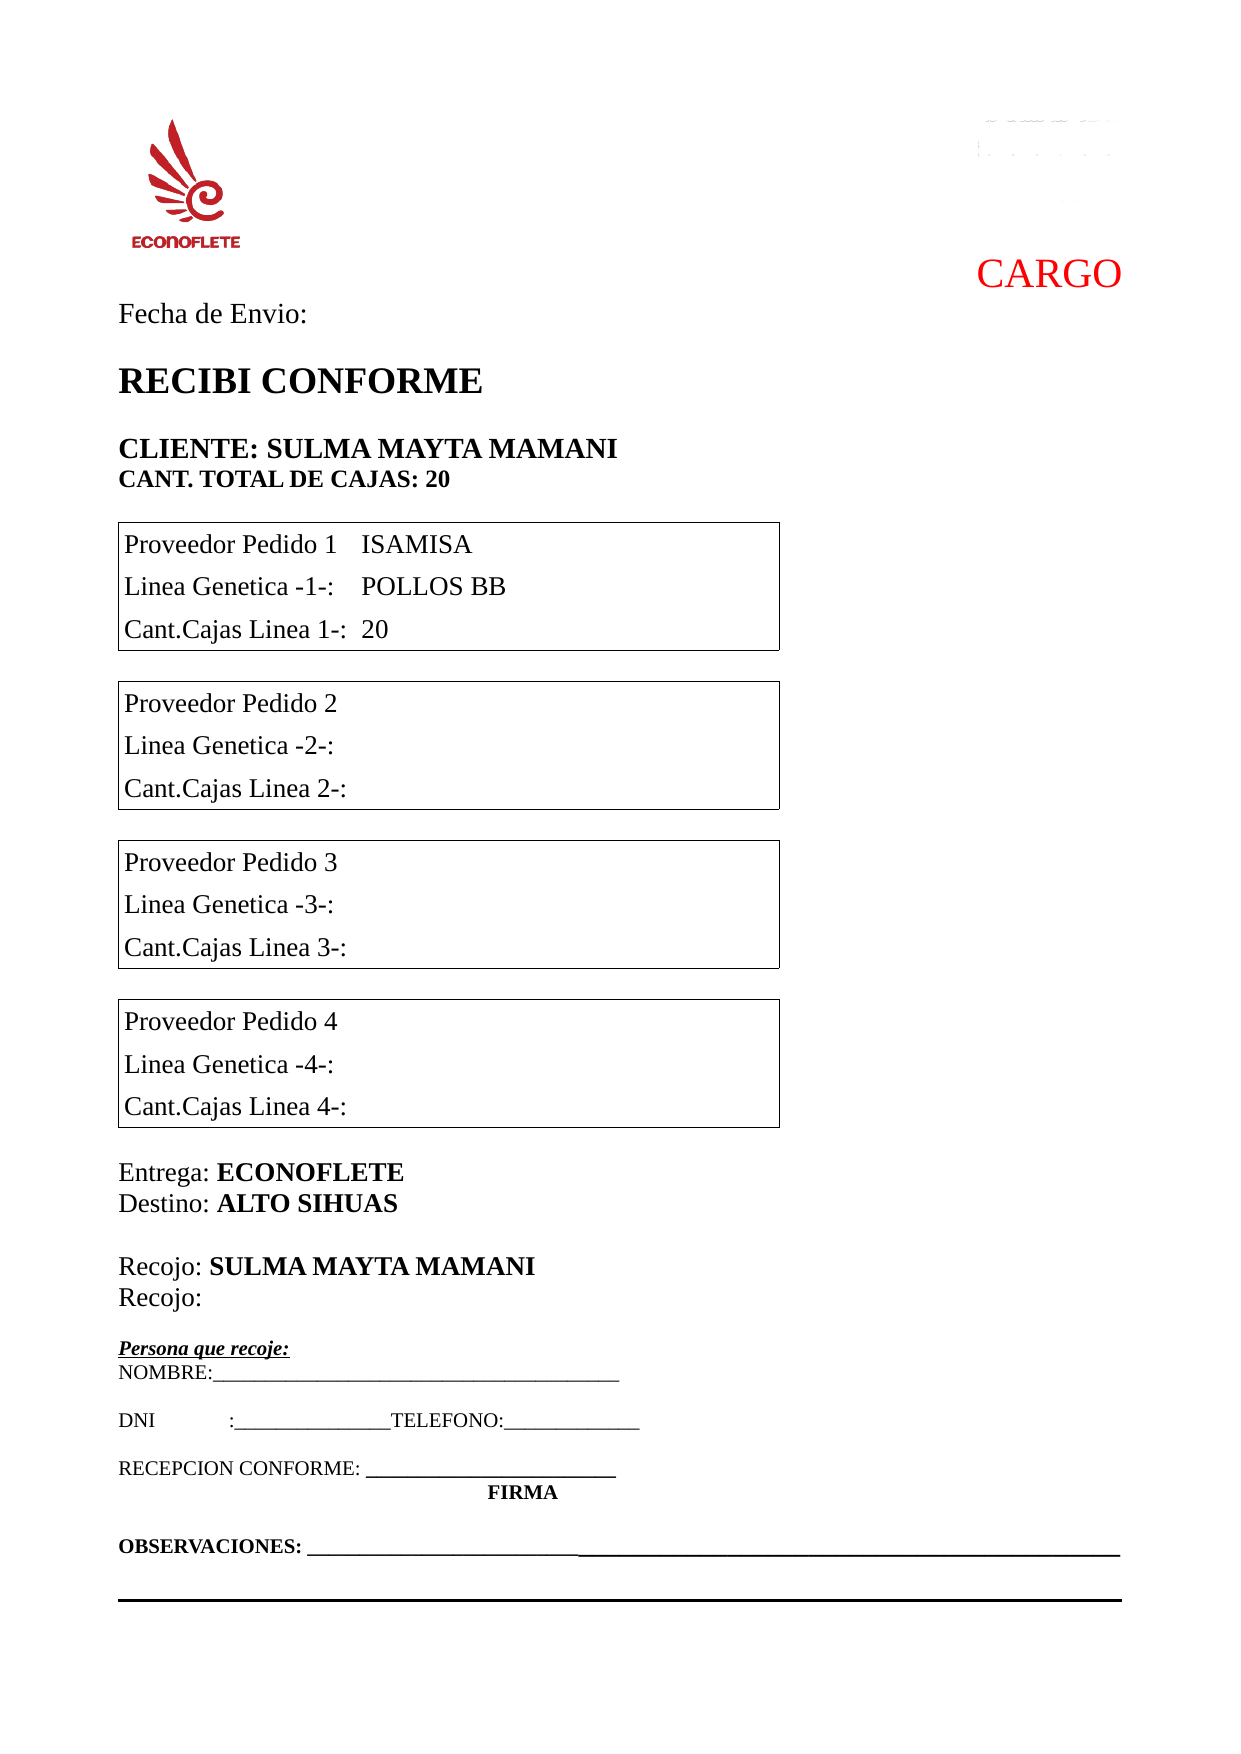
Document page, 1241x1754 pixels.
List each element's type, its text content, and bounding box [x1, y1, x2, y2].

table_cell Linea Genetica -4-: [119, 1042, 356, 1085]
table_cell [356, 766, 779, 809]
table_cell Cant.Cajas Linea 3-: [119, 926, 356, 968]
table_cell [118, 969, 356, 999]
table_header ISAMISA [356, 523, 779, 564]
text Recojo: SULMA MAYTA MAMANI [118, 1249, 1122, 1281]
table_cell Cant.Cajas Linea 2-: [119, 766, 356, 809]
text CARGO [118, 224, 1122, 297]
table_cell Linea Genetica -3-: [119, 883, 356, 926]
table_cell [356, 841, 779, 883]
table_cell Proveedor Pedido 2 [119, 682, 356, 724]
table_cell Cant.Cajas Linea 4-: [119, 1085, 356, 1127]
table_cell Cant.Cajas Linea 1-: [119, 607, 356, 650]
table_cell [356, 1042, 779, 1085]
table_cell Proveedor Pedido 4 [119, 1000, 356, 1042]
table_cell Proveedor Pedido 3 [119, 841, 356, 883]
text OBSERVACIONES: __________________________________________________________________ [118, 1528, 1122, 1559]
table_cell [356, 651, 779, 681]
table_cell [356, 969, 779, 999]
table_cell [118, 810, 356, 840]
text Persona que recoje: [118, 1336, 1122, 1360]
text RECIBI CONFORME [118, 359, 1122, 402]
text DNI :_______________TELEFONO:_____________ [118, 1408, 1122, 1432]
text NOMBRE:_______________________________________ [118, 1360, 1122, 1384]
table_cell [118, 651, 356, 681]
text CANT. TOTAL DE CAJAS: 20 [118, 464, 1122, 493]
table_cell 20 [356, 607, 779, 650]
table_cell [356, 1085, 779, 1127]
table_cell [356, 883, 779, 926]
table_cell [356, 682, 779, 724]
text FIRMA [118, 1480, 1122, 1504]
text RECEPCION CONFORME: ________________________ [118, 1456, 1122, 1480]
text Entrega: ECONOFLETE [118, 1156, 1122, 1187]
text Fecha de Envio: [118, 297, 1122, 330]
table_cell [356, 724, 779, 766]
picture [118, 118, 254, 249]
table_cell Linea Genetica -2-: [119, 724, 356, 766]
table_cell Linea Genetica -1-: [119, 565, 356, 607]
text Destino: ALTO SIHUAS [118, 1187, 1122, 1218]
table_header Proveedor Pedido 1 [119, 523, 356, 564]
table_cell [356, 926, 779, 968]
table_cell [356, 810, 779, 840]
text Recojo: [118, 1281, 1122, 1312]
table_cell POLLOS BB [356, 565, 779, 607]
table_cell [356, 1000, 779, 1042]
text CLIENTE: SULMA MAYTA MAMANI [118, 431, 1122, 464]
